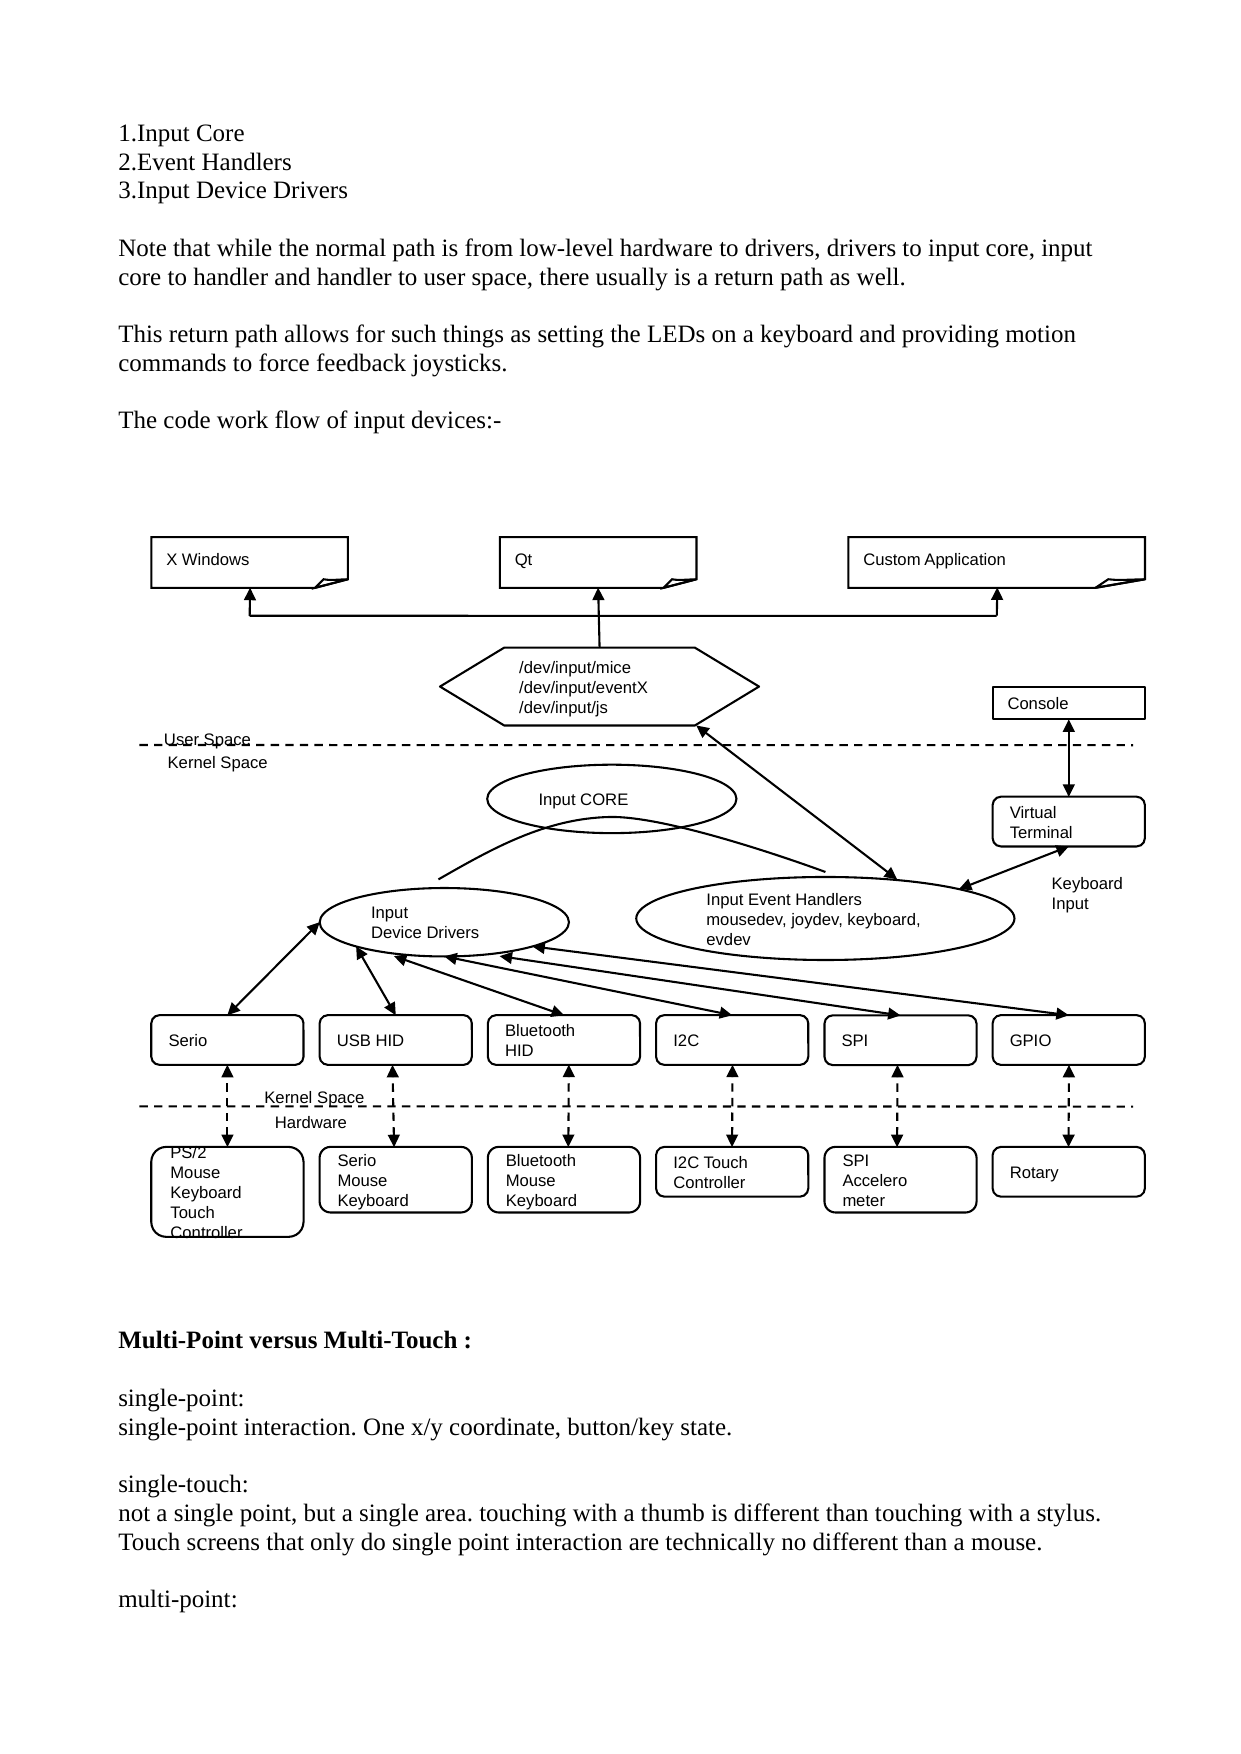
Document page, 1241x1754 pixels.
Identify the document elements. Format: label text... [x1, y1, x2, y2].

text 3.Input Device Drivers [118, 176, 1122, 204]
text 2.Event Handlers [118, 147, 1122, 176]
text single-touch: [118, 1469, 1122, 1498]
text The code work flow of input devices:- [118, 406, 1122, 434]
text Note that while the normal path is from low-level hardware to drivers, drivers to input core, input core to handler and handler to user space, there usually is a return path as well. [118, 233, 1122, 291]
text 1.Input Core [118, 118, 1122, 147]
text multi-point: [118, 1584, 1122, 1613]
text Multi-Point versus Multi-Touch : [118, 1326, 1122, 1354]
text not a single point, but a single area. touching with a thumb is different than touching with a stylus. Touch screens that only do single point interaction are technically no different than a mouse. [118, 1498, 1122, 1556]
text This return path allows for such things as setting the LEDs on a keyboard and providing motion commands to force feedback joysticks. [118, 319, 1122, 377]
text single-point: [118, 1383, 1122, 1412]
text single-point interaction. One x/y coordinate, button/key state. [118, 1412, 1122, 1441]
